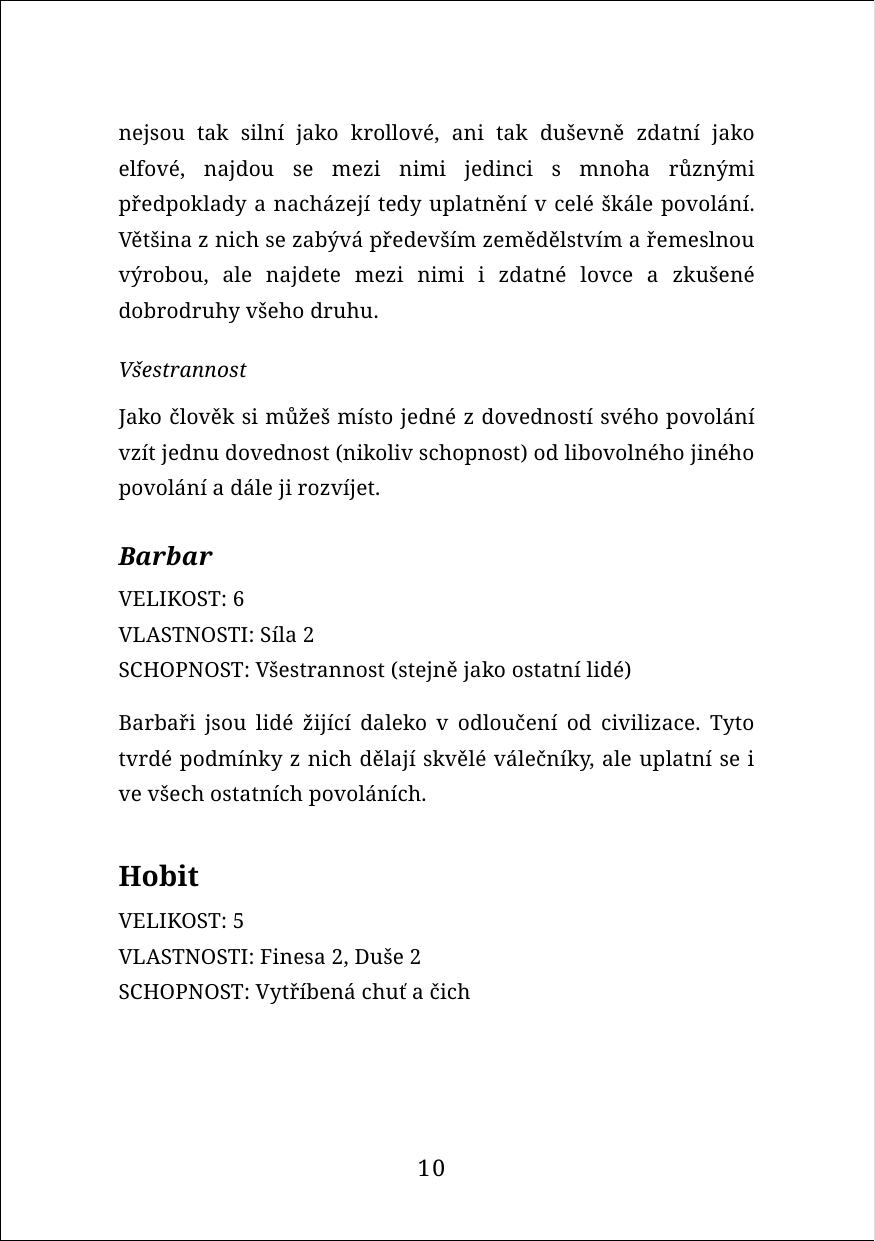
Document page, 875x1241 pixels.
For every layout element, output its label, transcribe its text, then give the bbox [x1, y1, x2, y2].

text VELIKOST: 5 VLASTNOSTI: Finesa 2, Duše 2 SCHOPNOST: Vytříbená chuť a čich [118, 906, 756, 1006]
text nejsou tak silní jako krollové, ani tak duševně zdatní jako elfové, najdou se mezi nimi jedinci s mnoha různými předpoklady a nacházejí tedy uplatnění v celé škále povolání. Většina z nich se zabývá především zemědělstvím a řemeslnou výrobou, ale najdete mezi nimi i zdatné lovce a zkušené dobrodruhy všeho druhu. [118, 118, 756, 324]
text Barbaři jsou lidé žijící daleko v odloučení od civilizace. Tyto tvrdé podmínky z nich dělají skvělé válečníky, ale uplatní se i ve všech ostatních povoláních. [118, 708, 756, 808]
text Jako člověk si můžeš místo jedné z dovedností svého povolání vzít jednu dovednost (nikoliv schopnost) od libovolného jiného povolání a dále ji rozvíjet. [118, 402, 756, 502]
subtitle Barbar [118, 538, 756, 572]
text Všestrannost [118, 355, 756, 383]
subtitle Hobit [118, 856, 756, 895]
text VELIKOST: 6 VLASTNOSTI: Síla 2 SCHOPNOST: Všestrannost (stejně jako ostatní lidé) [118, 584, 756, 684]
